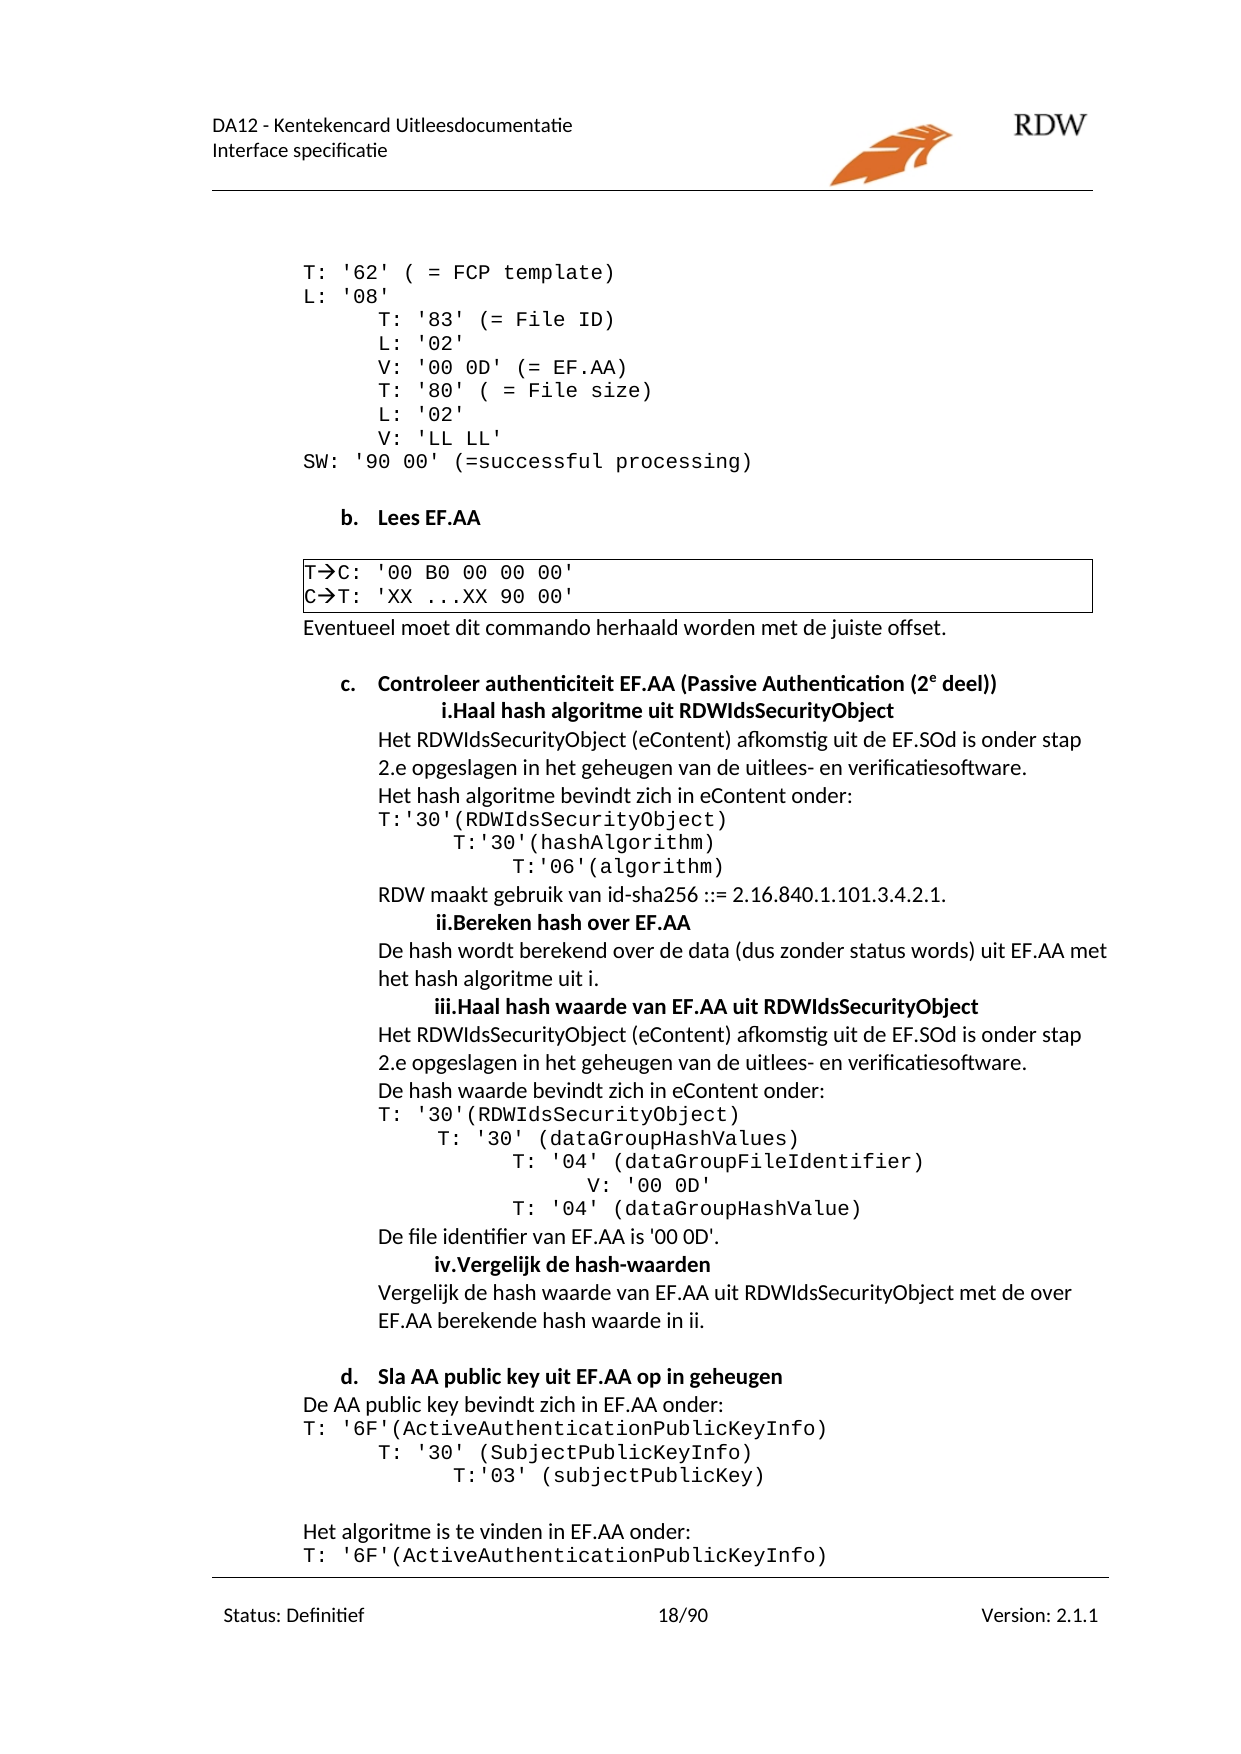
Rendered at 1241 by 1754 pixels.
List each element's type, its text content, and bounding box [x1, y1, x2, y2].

text T: '30' (SubjectPublicKeyInfo) [303, 1442, 1093, 1466]
list Haal hash waarde van EF.AA uit RDWIdsSecurityObject [434, 992, 1093, 1020]
text T: '30' (dataGroupHashValues) [212, 1127, 1093, 1151]
text T:'03' (subjectPublicKey) [303, 1466, 1093, 1489]
list Haal hash algoritme uit RDWIdsSecurityObject [434, 697, 1093, 725]
text Het algoritme is te vinden in EF.AA onder: [303, 1517, 1093, 1545]
text Vergelijk de hash waarde van EF.AA uit RDWIdsSecurityObject met de over EF.AA berekende hash waarde in ii. [378, 1278, 1093, 1334]
list Controleer authenticiteit EF.AA (Passive Authentication (2e deel)) [340, 669, 1093, 697]
text T: '30'(RDWIdsSecurityObject) [378, 1104, 1093, 1127]
text V: 'LL LL' [303, 428, 1093, 451]
text T:'06'(algorithm) [453, 856, 1093, 880]
text T: '04' (dataGroupFileIdentifier) [437, 1151, 1093, 1175]
text T:'30'(hashAlgorithm) [378, 832, 1093, 856]
text V: '00 0D' (= EF.AA) [303, 357, 1093, 380]
text De file identifier van EF.AA is '00 0D'. [303, 1222, 1093, 1250]
text CT: 'XX ...XX 90 00' [304, 583, 1092, 612]
text Het hash algoritme bevindt zich in eContent onder: [378, 781, 1093, 809]
text De hash wordt berekend over de data (dus zonder status words) uit EF.AA met het hash algoritme uit i. [378, 936, 1142, 992]
text Het RDWIdsSecurityObject (eContent) afkomstig uit de EF.SOd is onder stap 2.e opgeslagen in het geheugen van de uitlees- en verificatiesoftware. [378, 1020, 1093, 1076]
text TC: '00 B0 00 00 00' [304, 560, 1092, 583]
text De hash waarde bevindt zich in eContent onder: [378, 1076, 1093, 1104]
text Het RDWIdsSecurityObject (eContent) afkomstig uit de EF.SOd is onder stap 2.e opgeslagen in het geheugen van de uitlees- en verificatiesoftware. [378, 725, 1093, 781]
list Sla AA public key uit EF.AA op in geheugen [340, 1362, 1093, 1390]
text SW: '90 00' (=successful processing) [303, 451, 1093, 475]
text L: '02' [303, 404, 1093, 428]
text T: '04' (dataGroupHashValue) [437, 1198, 1093, 1222]
text T:'30'(RDWIdsSecurityObject) [378, 809, 1093, 832]
text De AA public key bevindt zich in EF.AA onder: [303, 1390, 1093, 1418]
text RDW maakt gebruik van id-sha256 ::= 2.16.840.1.101.3.4.2.1. [378, 880, 1093, 908]
text L: '02' [303, 333, 1093, 357]
text Eventueel moet dit commando herhaald worden met de juiste offset. [303, 613, 1093, 641]
text T: '6F'(ActiveAuthenticationPublicKeyInfo) [303, 1545, 1093, 1569]
text T: '83' (= File ID) [303, 309, 1093, 333]
text T: '80' ( = File size) [303, 380, 1093, 404]
text V: '00 0D' [437, 1175, 1093, 1198]
list Vergelijk de hash-waarden [434, 1250, 1093, 1278]
text T: '6F'(ActiveAuthenticationPublicKeyInfo) [303, 1418, 1093, 1442]
text T: '62' ( = FCP template) L: '08' [303, 262, 1093, 309]
list Lees EF.AA [340, 503, 1093, 531]
list Bereken hash over EF.AA [434, 908, 1093, 936]
